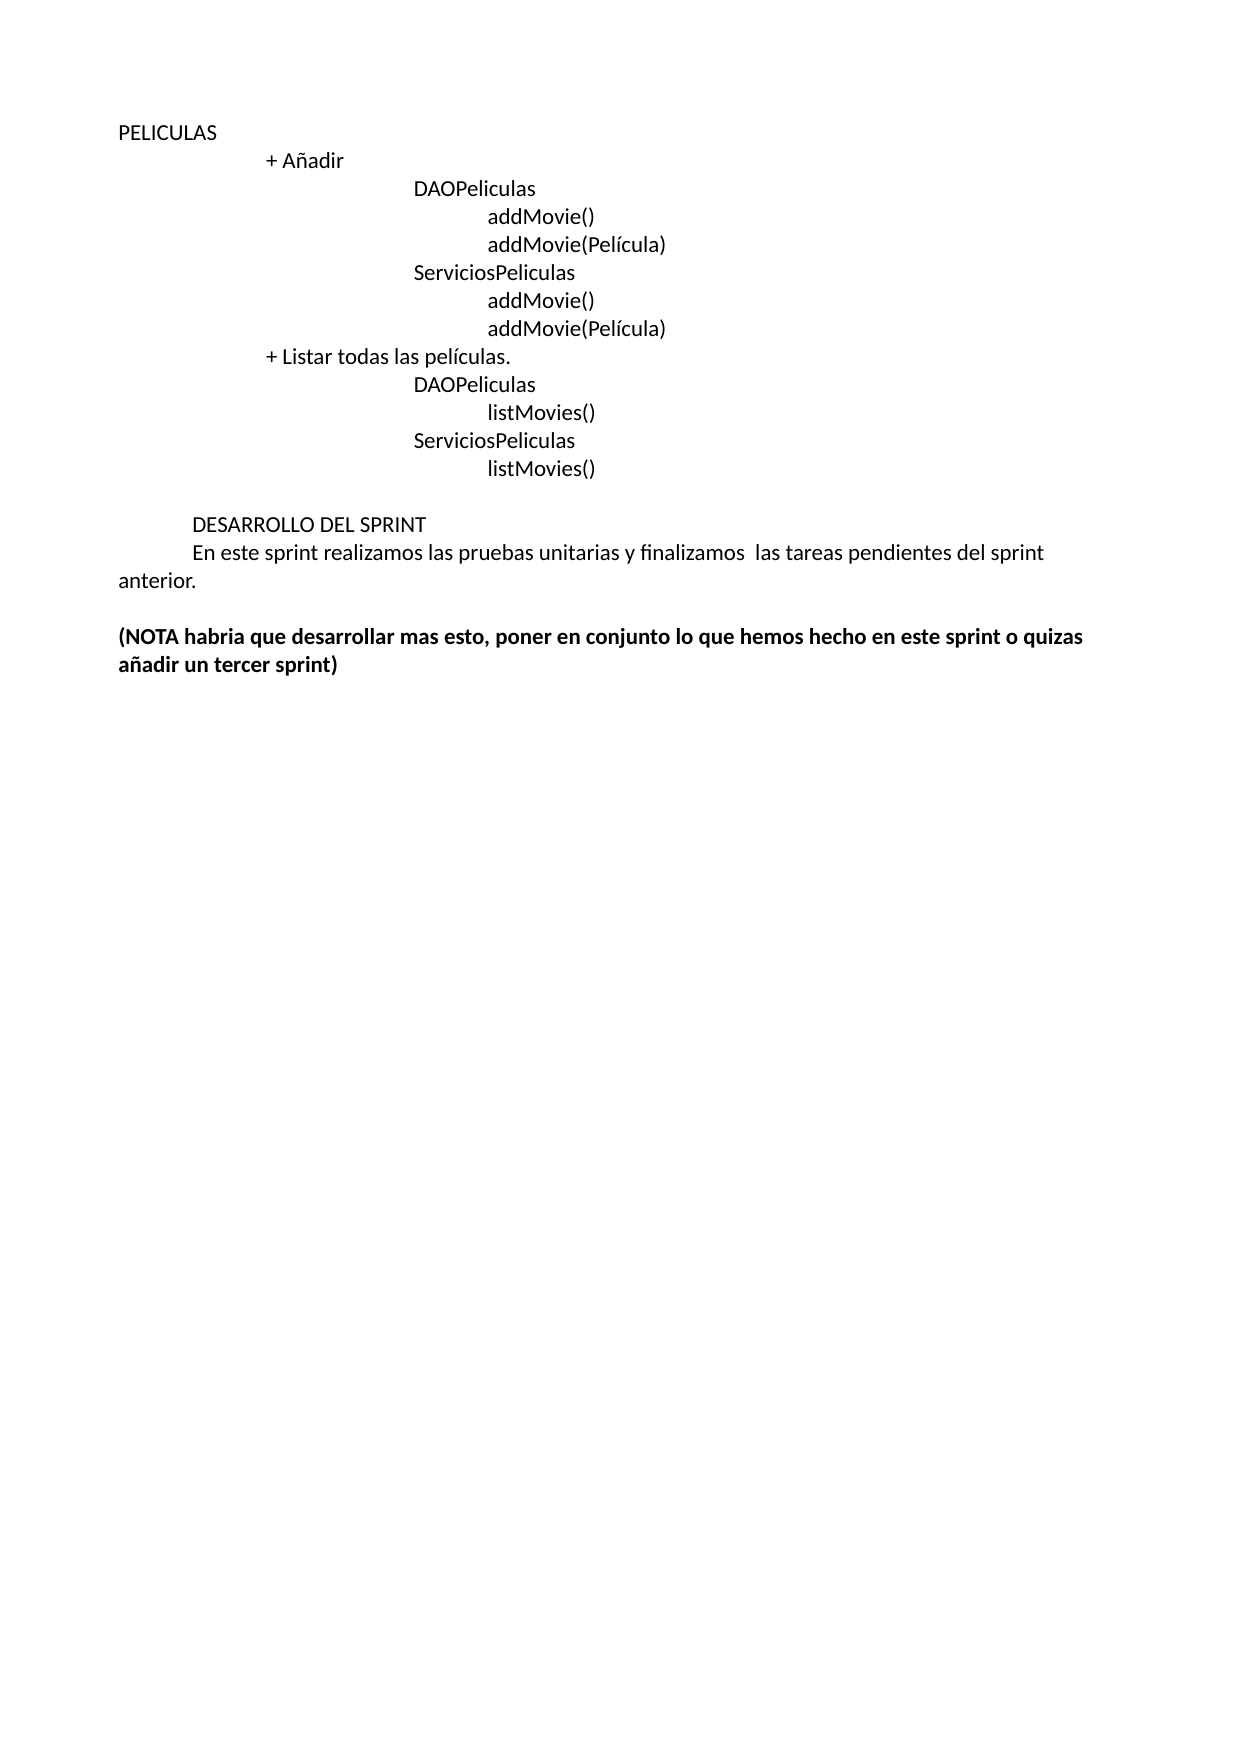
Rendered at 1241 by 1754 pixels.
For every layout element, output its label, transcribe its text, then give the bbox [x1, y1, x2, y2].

text DAOPeliculas [118, 174, 1122, 202]
text + Añadir [118, 146, 1122, 174]
text En este sprint realizamos las pruebas unitarias y finalizamos las tareas pendientes del sprint anterior. [118, 538, 1122, 594]
text DAOPeliculas [118, 370, 1122, 398]
text ServiciosPeliculas [118, 426, 1122, 454]
text DESARROLLO DEL SPRINT [118, 510, 1122, 538]
text listMovies() [118, 398, 1122, 426]
text listMovies() [118, 454, 1122, 482]
text addMovie(Película) [118, 314, 1122, 342]
text addMovie(Película) [118, 230, 1122, 258]
text addMovie() [118, 286, 1122, 314]
text addMovie() [118, 202, 1122, 230]
text (NOTA habria que desarrollar mas esto, poner en conjunto lo que hemos hecho en este sprint o quizas añadir un tercer sprint) [118, 622, 1122, 678]
text PELICULAS [118, 118, 1122, 146]
text ServiciosPeliculas [118, 258, 1122, 286]
text + Listar todas las películas. [118, 342, 1122, 370]
